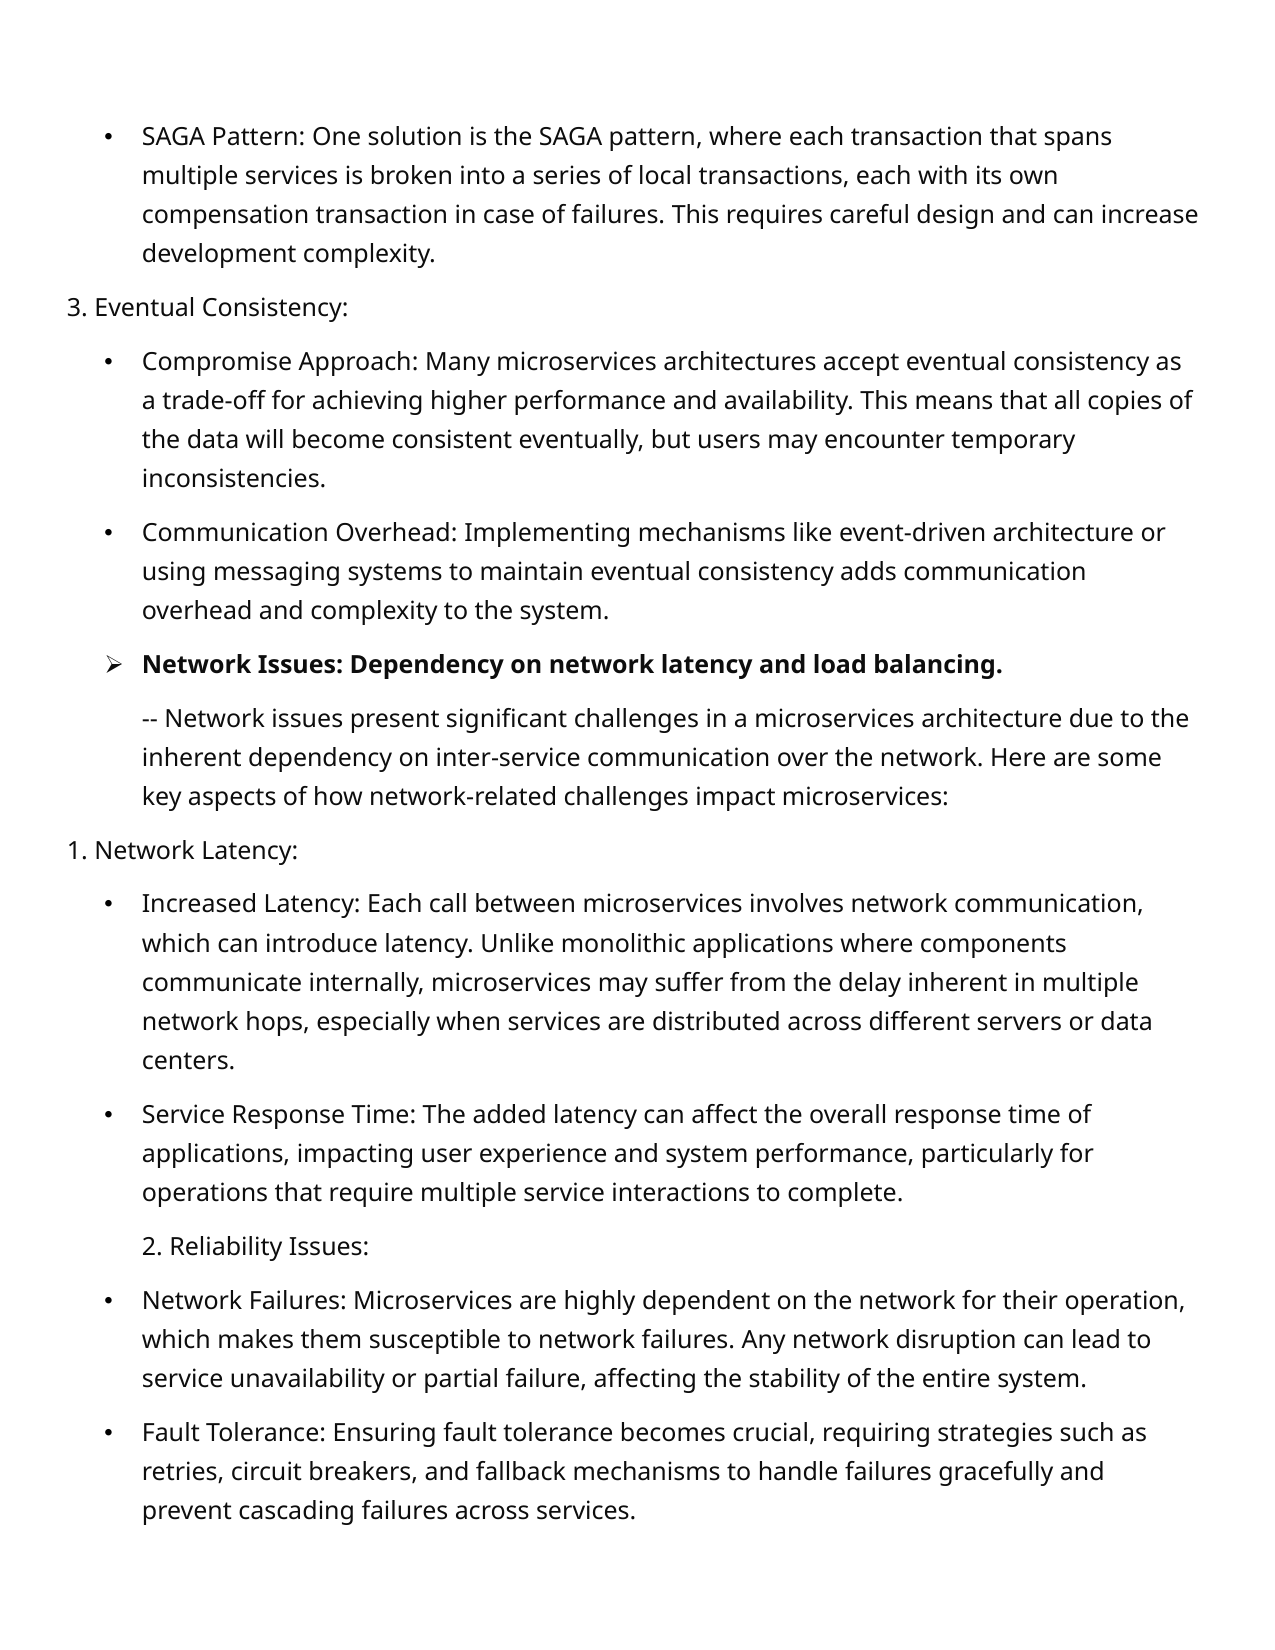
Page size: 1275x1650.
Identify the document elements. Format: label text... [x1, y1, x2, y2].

list Compromise Approach: Many microservices architectures accept eventual consistency as a trade-off for achieving higher performance and availability. This means that all copies of the data will become consistent eventually, but users may encounter temporary inconsistencies. [104, 343, 1201, 495]
list Service Response Time: The added latency can affect the overall response time of applications, impacting user experience and system performance, particularly for operations that require multiple service interactions to complete. [104, 1096, 1201, 1209]
list -- Network issues present significant challenges in a microservices architecture due to the inherent dependency on inter-service communication over the network. Here are some key aspects of how network-related challenges impact microservices: [104, 700, 1201, 813]
list Network Failures: Microservices are highly dependent on the network for their operation, which makes them susceptible to network failures. Any network disruption can lead to service unavailability or partial failure, affecting the stability of the entire system. [104, 1282, 1201, 1395]
list Increased Latency: Each call between microservices involves network communication, which can introduce latency. Unlike monolithic applications where components communicate internally, microservices may suffer from the delay inherent in multiple network hops, especially when services are distributed across different servers or data centers. [104, 886, 1201, 1077]
text 1. Network Latency: [67, 832, 1201, 866]
list Communication Overhead: Implementing mechanisms like event-driven architecture or using messaging systems to maintain eventual consistency adds communication overhead and complexity to the system. [104, 514, 1201, 627]
list SAGA Pattern: One solution is the SAGA pattern, where each transaction that spans multiple services is broken into a series of local transactions, each with its own compensation transaction in case of failures. This requires careful design and can increase development complexity. [104, 118, 1201, 270]
list 2. Reliability Issues: [104, 1228, 1201, 1263]
list Fault Tolerance: Ensuring fault tolerance becomes crucial, requiring strategies such as retries, circuit breakers, and fallback mechanisms to handle failures gracefully and prevent cascading failures across services. [104, 1414, 1201, 1527]
text 3. Eventual Consistency: [67, 289, 1201, 323]
list Network Issues: Dependency on network latency and load balancing. [104, 646, 1201, 681]
